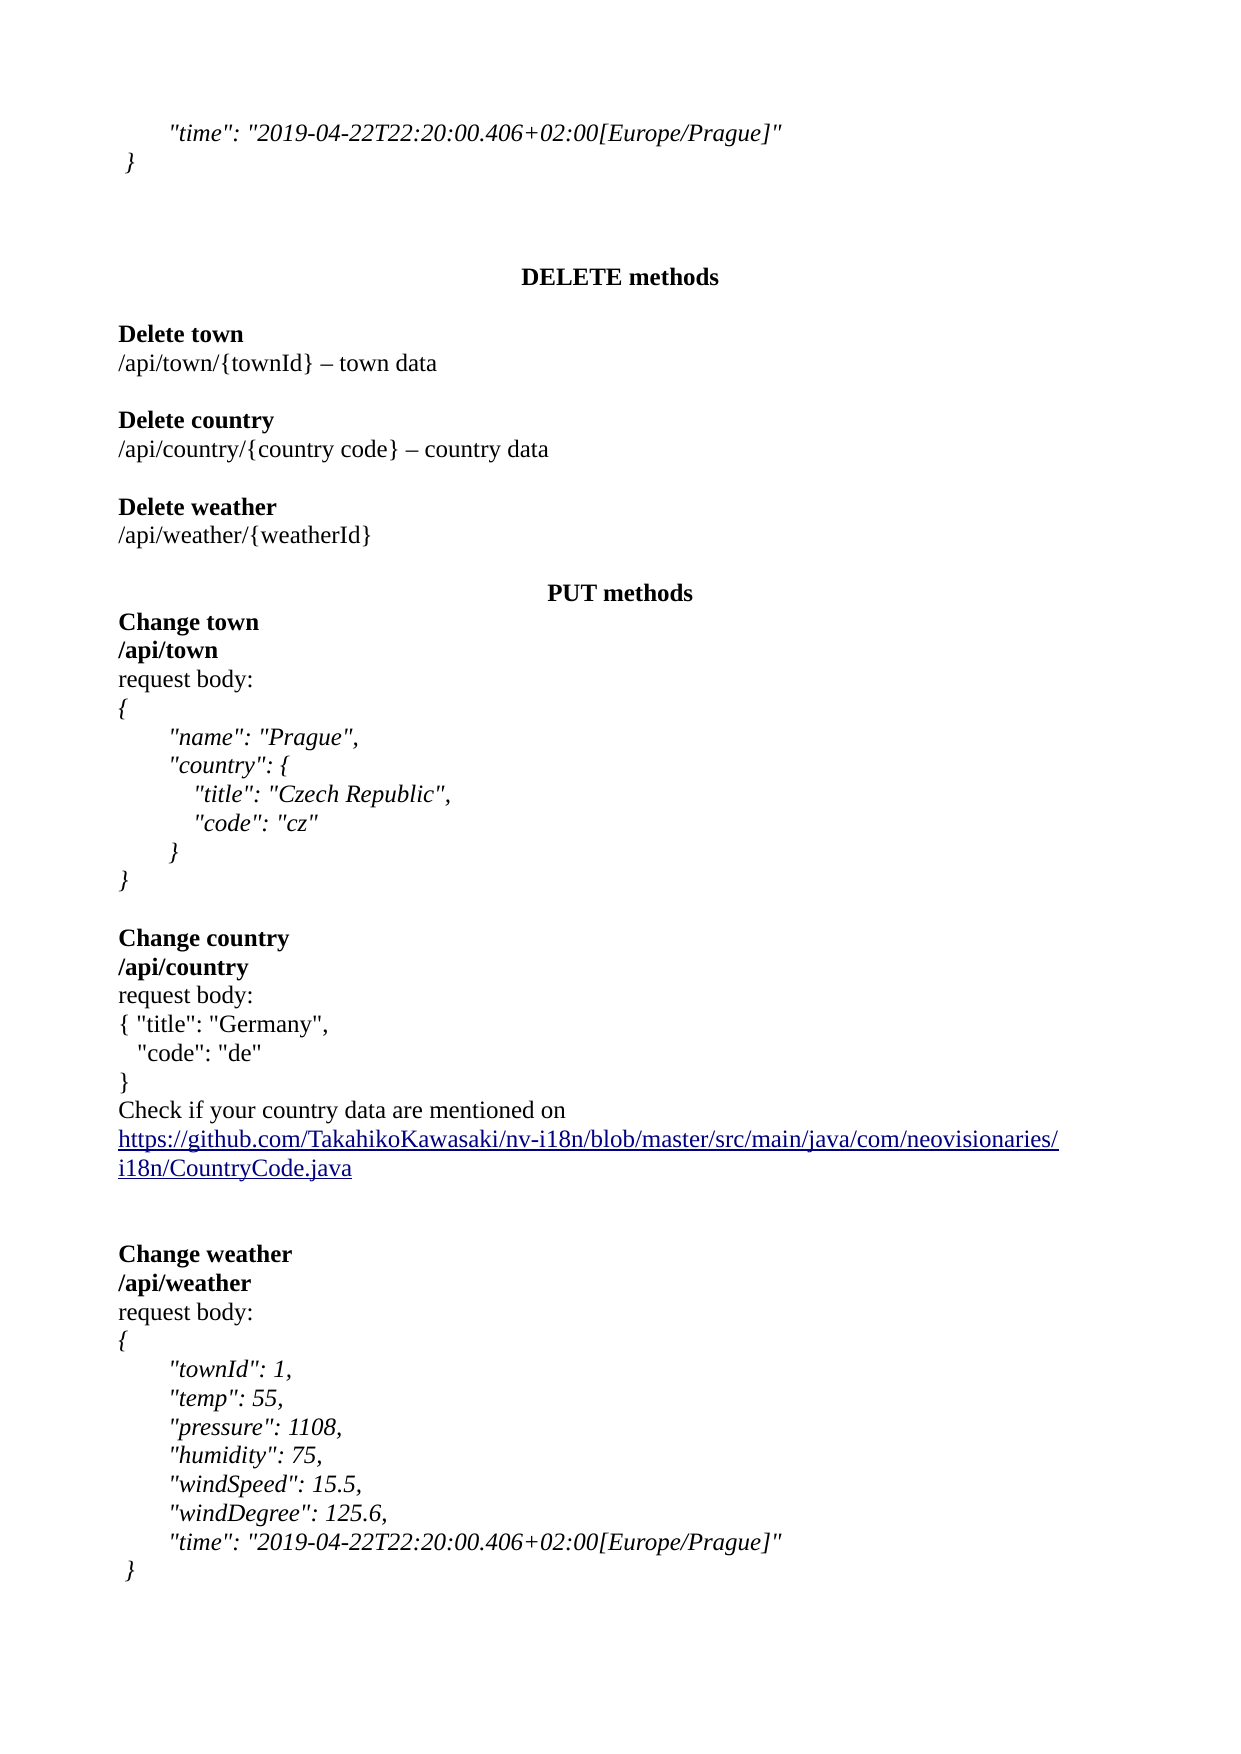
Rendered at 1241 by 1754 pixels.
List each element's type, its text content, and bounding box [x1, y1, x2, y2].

text { [118, 693, 1122, 722]
text "windDegree": 125.6, [118, 1498, 1122, 1527]
text request body: [118, 664, 1122, 693]
text Change weather [118, 1239, 1122, 1268]
text } [118, 1067, 1122, 1096]
text /api/town/{townId} – town data [118, 348, 1122, 377]
text "time": "2019-04-22T22:20:00.406+02:00[Europe/Prague]" [118, 1527, 1122, 1556]
text "pressure": 1108, [118, 1412, 1122, 1441]
text "humidity": 75, [118, 1441, 1122, 1469]
text "name": "Prague", [118, 722, 1122, 751]
text "title": "Czech Republic", [118, 779, 1122, 808]
text } [118, 1556, 1122, 1584]
text /api/country/{country code} – country data [118, 434, 1122, 463]
text } [118, 837, 1122, 866]
text PUT methods [118, 578, 1122, 607]
text Delete country [118, 406, 1122, 434]
text request body: [118, 981, 1122, 1009]
text /api/weather/{weatherId} [118, 521, 1122, 549]
text Change town [118, 607, 1122, 636]
text { "title": "Germany", [118, 1009, 1122, 1038]
text /api/town [118, 636, 1122, 664]
text } [118, 147, 1122, 176]
text "temp": 55, [118, 1383, 1122, 1412]
text } [118, 866, 1122, 894]
text Delete town [118, 319, 1122, 348]
text "townId": 1, [118, 1354, 1122, 1383]
text request body: [118, 1297, 1122, 1326]
text "code": "de" [118, 1038, 1122, 1067]
text /api/weather [118, 1268, 1122, 1297]
text /api/country [118, 952, 1122, 981]
text Delete weather [118, 492, 1122, 521]
text Check if your country data are mentioned on https://github.com/TakahikoKawasaki/nv-i18n/blob/master/src/main/java/com/neovisionaries/i18n/CountryCode.java [118, 1096, 1122, 1182]
text "country": { [118, 751, 1122, 779]
text "time": "2019-04-22T22:20:00.406+02:00[Europe/Prague]" [118, 118, 1122, 147]
text "code": "cz" [118, 808, 1122, 837]
text DELETE methods [118, 262, 1122, 291]
text "windSpeed": 15.5, [118, 1469, 1122, 1498]
text Change country [118, 923, 1122, 952]
text { [118, 1326, 1122, 1354]
